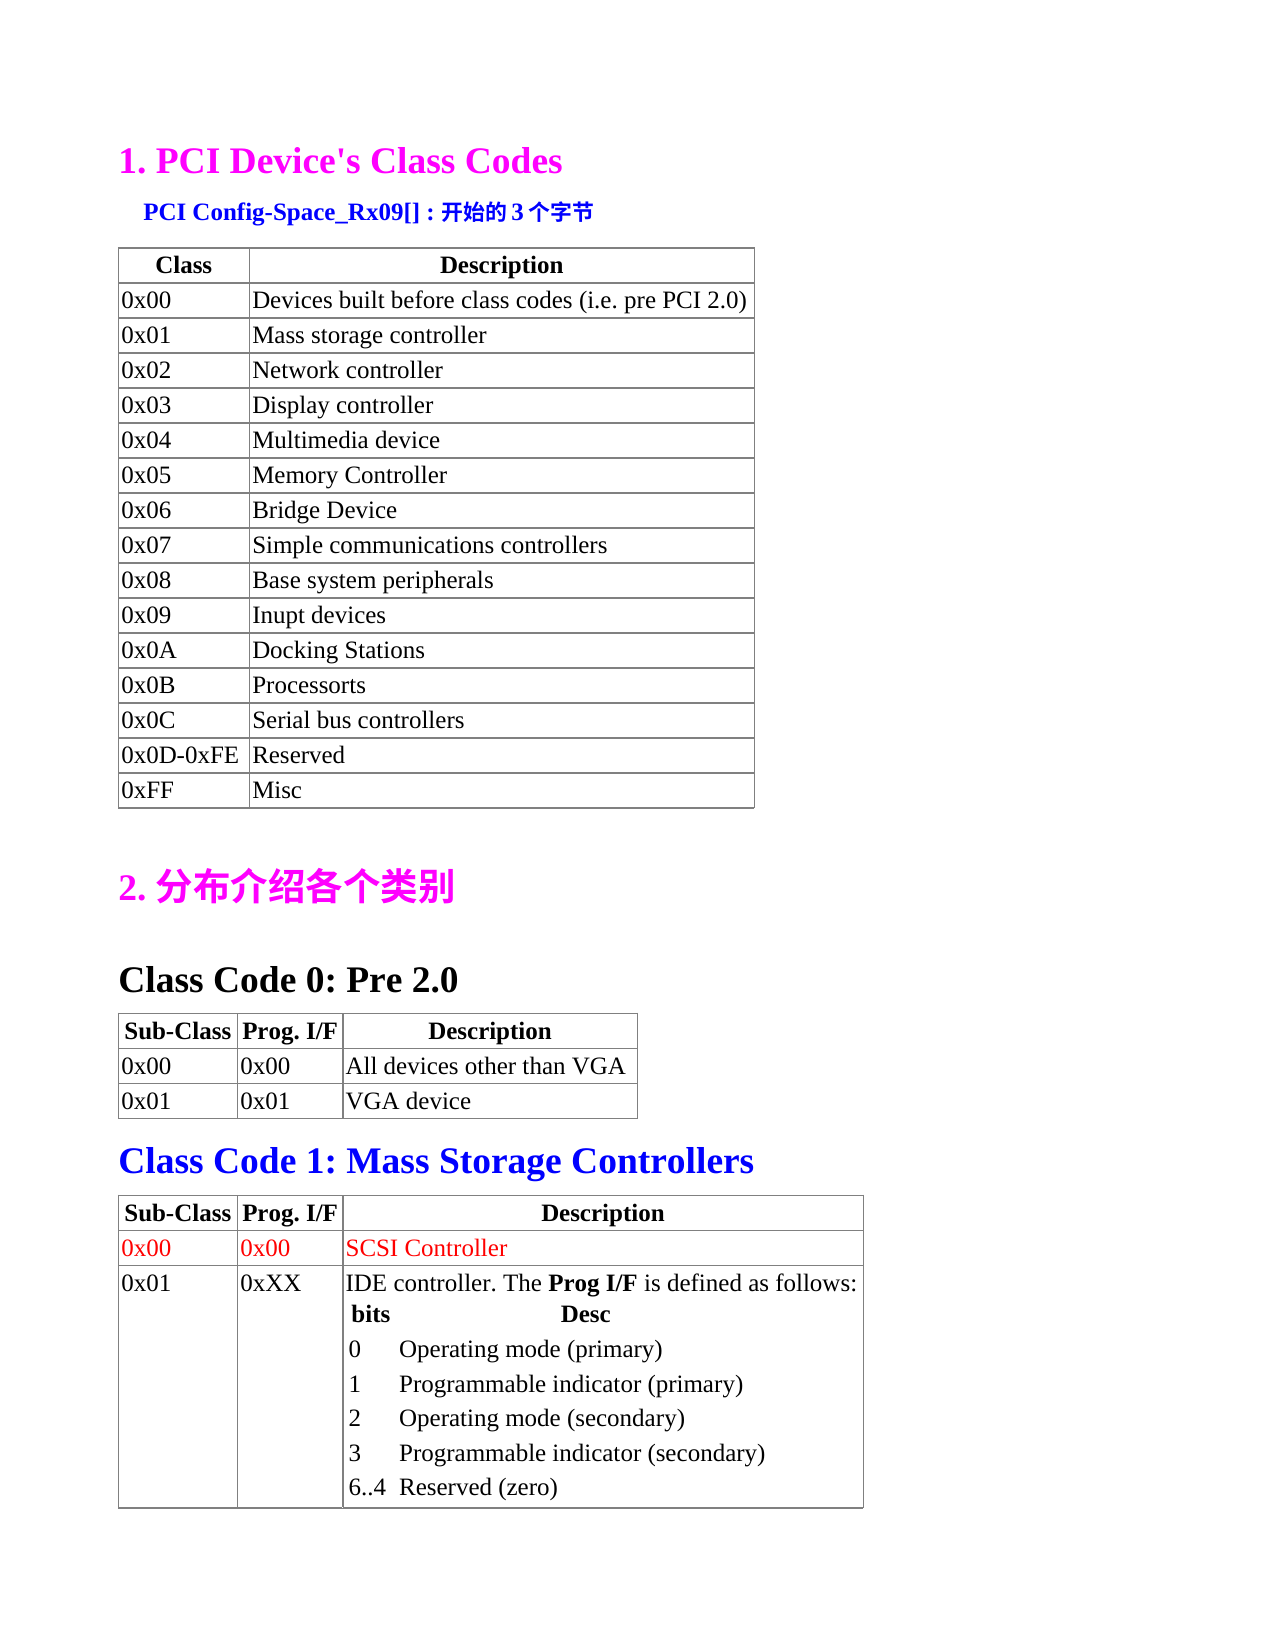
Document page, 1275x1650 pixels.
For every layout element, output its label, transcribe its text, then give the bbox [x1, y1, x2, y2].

table_header Description [344, 1014, 637, 1048]
table_cell 1 [345, 1366, 396, 1400]
table_header Class [119, 249, 249, 282]
table_header Sub-Class [119, 1014, 237, 1048]
table_cell Devices built before class codes (i.e. pre PCI 2.0) [250, 284, 754, 317]
table_cell Reserved (zero) [396, 1470, 775, 1504]
table_cell Bridge Device [250, 494, 754, 527]
table_cell 0x0C [119, 704, 249, 737]
table_cell Mass storage controller [250, 319, 754, 352]
table_header Prog. I/F [238, 1014, 342, 1048]
table_cell Docking Stations [250, 634, 754, 667]
table_cell 0x00 [238, 1049, 342, 1083]
table_cell All devices other than VGA [344, 1049, 637, 1083]
table_cell 0 [345, 1331, 396, 1366]
table_cell 0x02 [119, 354, 249, 387]
table_cell 0x07 [119, 529, 249, 562]
table_cell 6..4 [345, 1470, 396, 1504]
table_header bits [345, 1297, 396, 1331]
table_cell 0x09 [119, 599, 249, 632]
table_cell 0x00 [119, 1049, 237, 1083]
table_cell Programmable indicator (secondary) [396, 1435, 775, 1469]
table_header Prog. I/F [238, 1196, 342, 1229]
table_cell 0x01 [119, 1084, 237, 1118]
table_cell 0x0D-0xFE [119, 739, 249, 772]
table_cell 0x0B [119, 669, 249, 702]
table_cell Inupt devices [250, 599, 754, 632]
table_cell 0x06 [119, 494, 249, 527]
text 2. 分布介绍各个类别 [118, 857, 1157, 911]
table_cell Serial bus controllers [250, 704, 754, 737]
table_header Description [344, 1196, 863, 1229]
table_cell Reserved [250, 739, 754, 772]
table_cell 0x00 [119, 284, 249, 317]
table_header Sub-Class [119, 1196, 237, 1229]
table_cell 0x03 [119, 389, 249, 422]
table_cell SCSI Controller [344, 1231, 863, 1264]
table_cell VGA device [344, 1084, 637, 1118]
table_cell 3 [345, 1435, 396, 1469]
table_cell Operating mode (primary) [396, 1331, 775, 1366]
table_cell Multimedia device [250, 424, 754, 457]
table_cell Base system peripherals [250, 564, 754, 597]
table_cell Programmable indicator (primary) [396, 1366, 775, 1400]
table_cell 0x08 [119, 564, 249, 597]
subtitle Class Code 1: Mass Storage Controllers [118, 1139, 1157, 1182]
table_cell 0x00 [119, 1231, 237, 1264]
subtitle Class Code 0: Pre 2.0 [118, 957, 1157, 1000]
table_header Description [250, 249, 754, 282]
table_cell IDE controller. The Prog I/F is defined as follows: [344, 1266, 863, 1507]
table_cell Processorts [250, 669, 754, 702]
table_cell 0x01 [238, 1084, 342, 1118]
table_cell Network controller [250, 354, 754, 387]
table_cell 0x05 [119, 459, 249, 492]
subtitle 1. PCI Device's Class Codes [118, 139, 1157, 182]
table_cell Memory Controller [250, 459, 754, 492]
table_cell Operating mode (secondary) [396, 1400, 775, 1435]
table_cell 0xXX [238, 1266, 342, 1507]
text PCI Config-Space_Rx09[] : 开始的3个字节 [118, 194, 1157, 226]
table_cell 0x01 [119, 1266, 237, 1507]
table_cell 0x0A [119, 634, 249, 667]
table_cell Display controller [250, 389, 754, 422]
table_cell 2 [345, 1400, 396, 1435]
table_cell Misc [250, 774, 754, 807]
table_cell 0x04 [119, 424, 249, 457]
table_cell 0x01 [119, 319, 249, 352]
table_header Desc [396, 1297, 775, 1331]
table_cell 0x00 [238, 1231, 342, 1264]
table_cell 0xFF [119, 774, 249, 807]
table_cell Simple communications controllers [250, 529, 754, 562]
